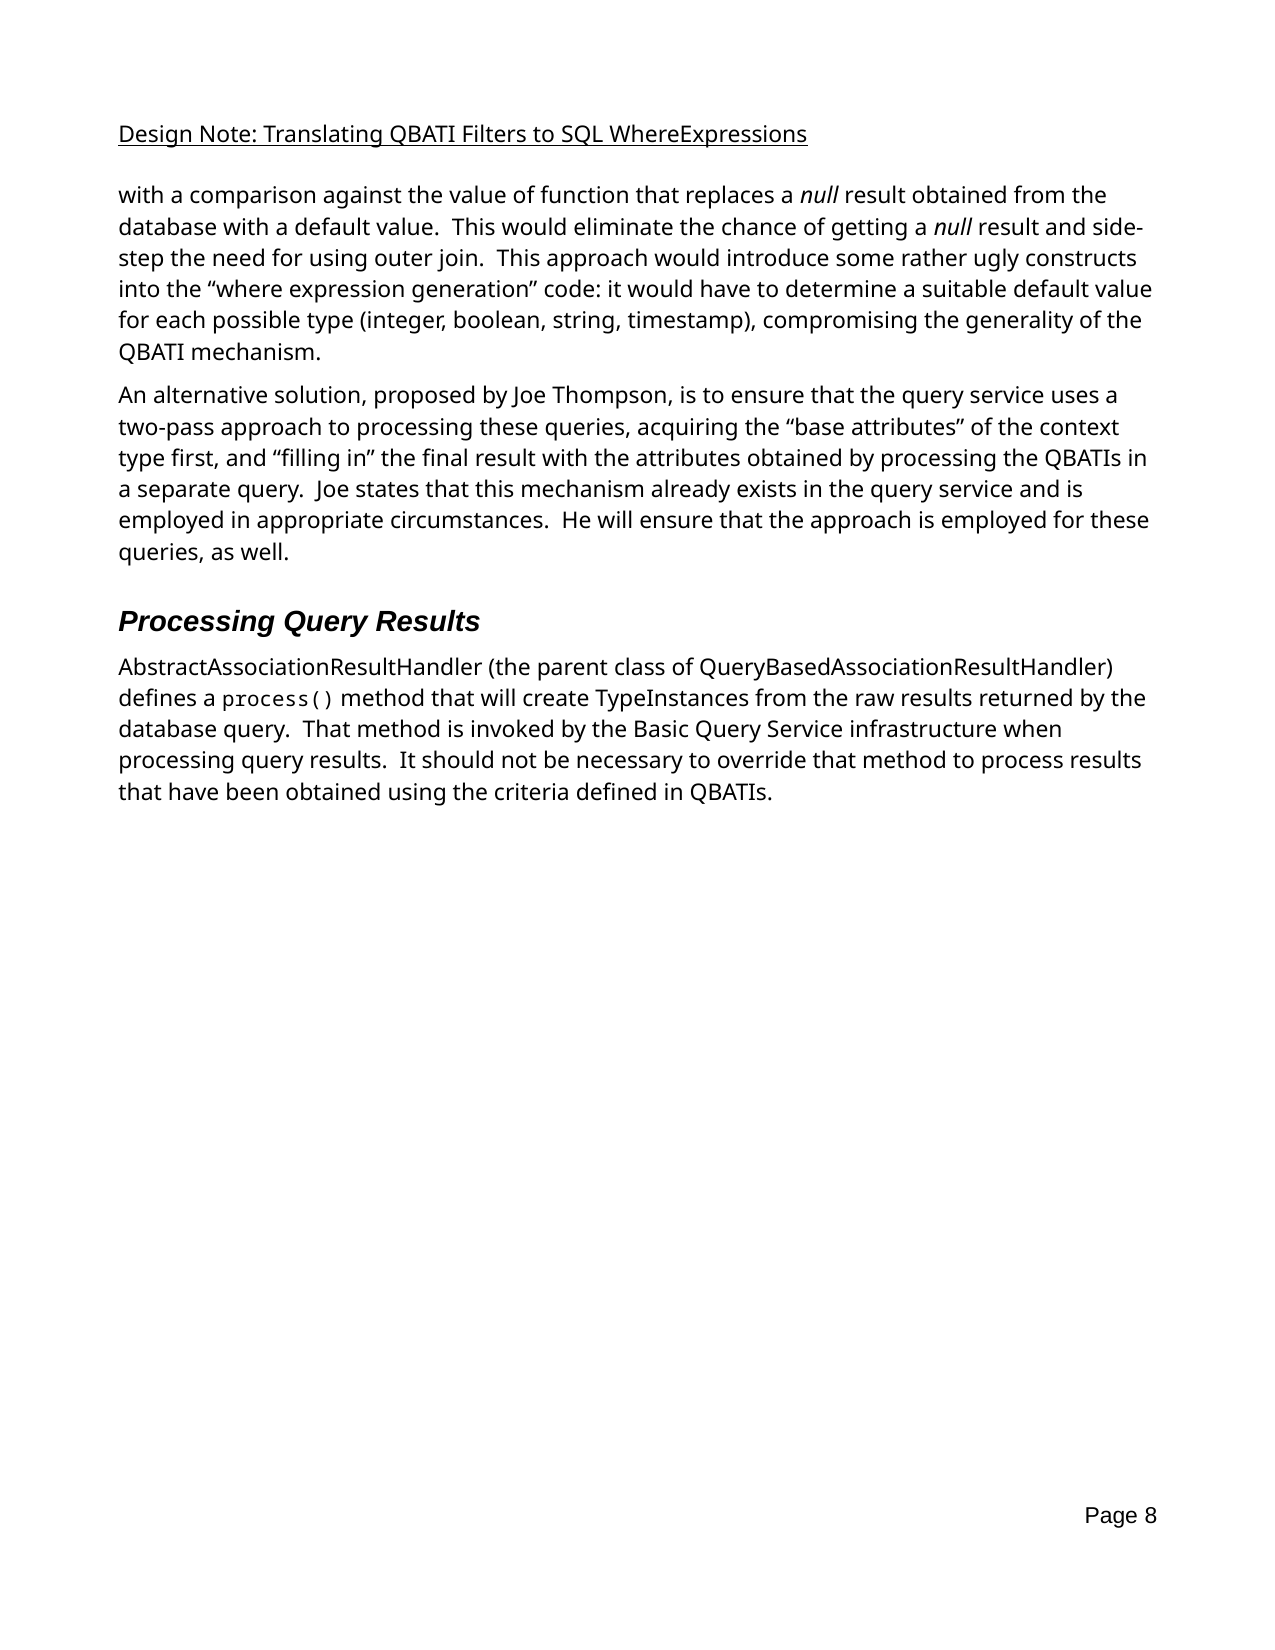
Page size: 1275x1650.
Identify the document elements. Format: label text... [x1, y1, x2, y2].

subtitle Processing Query Results [118, 604, 1157, 638]
text with a comparison against the value of function that replaces a null result obtained from the database with a default value. This would eliminate the chance of getting a null result and side-step the need for using outer join. This approach would introduce some rather ugly constructs into the “where expression generation” code: it would have to determine a suitable default value for each possible type (integer, boolean, string, timestamp), compromising the generality of the QBATI mechanism. [118, 179, 1157, 367]
text An alternative solution, proposed by Joe Thompson, is to ensure that the query service uses a two-pass approach to processing these queries, acquiring the “base attributes” of the context type first, and “filling in” the final result with the attributes obtained by processing the QBATIs in a separate query. Joe states that this mechanism already exists in the query service and is employed in appropriate circumstances. He will ensure that the approach is employed for these queries, as well. [118, 379, 1157, 567]
text AbstractAssociationResultHandler (the parent class of QueryBasedAssociationResultHandler) defines a process() method that will create TypeInstances from the raw results returned by the database query. That method is invoked by the Basic Query Service infrastructure when processing query results. It should not be necessary to override that method to process results that have been obtained using the criteria defined in QBATIs. [118, 650, 1157, 807]
